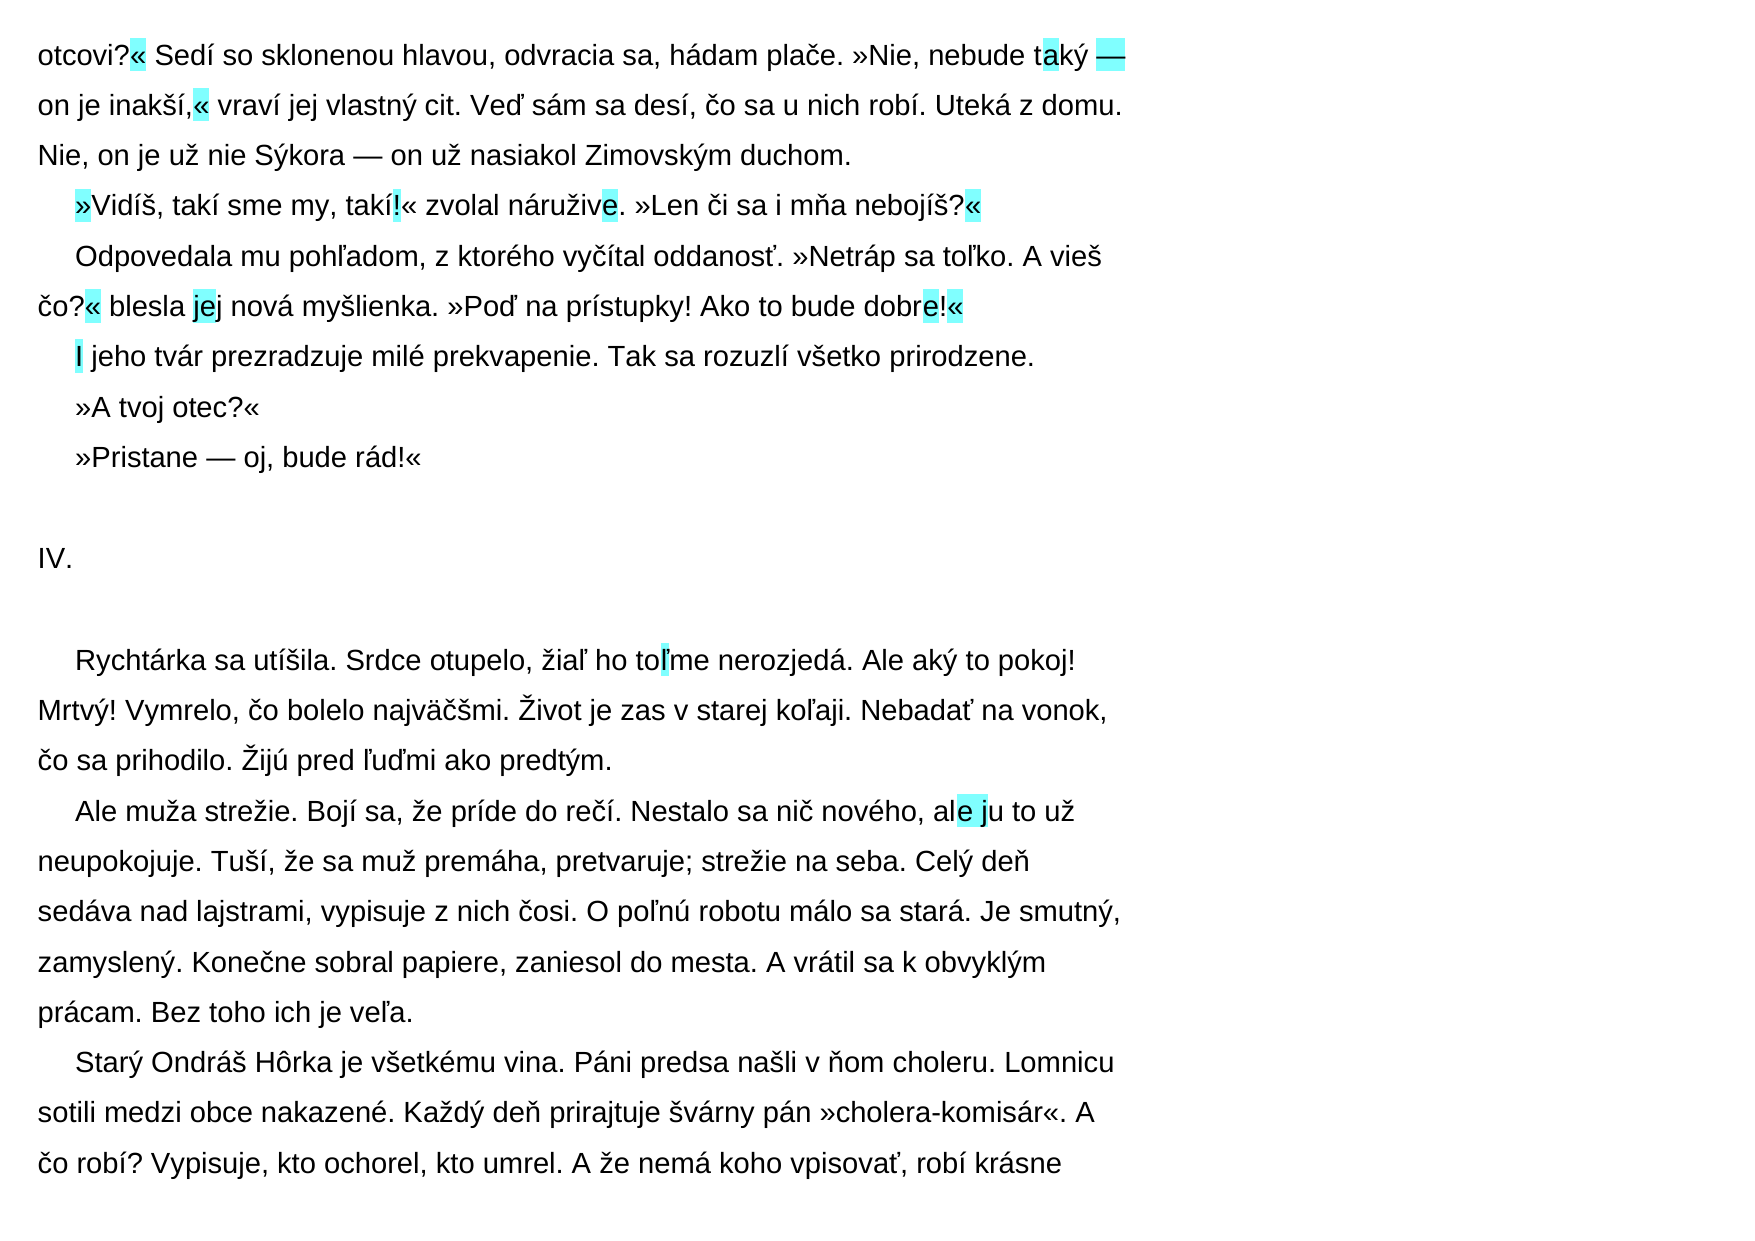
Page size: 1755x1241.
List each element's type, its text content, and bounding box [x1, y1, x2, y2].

text Rychtárka sa utíšila. Srdce otupelo, žiaľ ho toľme nerozjedá. Ale aký to pokoj! Mrtvý! Vymrelo, čo bolelo najväčšmi. Život je zas v starej koľaji. Nebadať na vonok, čo sa prihodilo. Žijú pred ľuďmi ako predtým. [37, 643, 1130, 777]
text otcovi?« Sedí so sklonenou hlavou, odvracia sa, hádam plače. »Nie, nebude taký — on je inakší,« vraví jej vlastný cit. Veď sám sa desí, čo sa u nich robí. Uteká z domu. Nie, on je už nie Sýkora — on už nasiakol Zimovským duchom. [37, 37, 1130, 172]
text »Pristane — oj, bude rád!« [37, 440, 1130, 473]
text I jeho tvár prezradzuje milé prekvapenie. Tak sa rozuzlí všetko prirodzene. [37, 339, 1130, 373]
text Odpovedala mu pohľadom, z ktorého vyčítal oddanosť. »Netráp sa toľko. A vieš čo?« blesla jej nová myšlienka. »Poď na prístupky! Ako to bude dobre!« [37, 239, 1130, 323]
text Starý Ondráš Hôrka je všetkému vina. Páni predsa našli v ňom choleru. Lomnicu sotili medzi obce nakazené. Každý deň prirajtuje švárny pán »cholera-komisár«. A čo robí? Vypisuje, kto ochorel, kto umrel. A že nemá koho vpisovať, robí krásne [37, 1045, 1130, 1179]
text »Vidíš, takí sme my, takí!« zvolal náružive. »Len či sa i mňa nebojíš?« [37, 188, 1130, 222]
text »A tvoj otec?« [37, 390, 1130, 423]
text Ale muža strežie. Bojí sa, že príde do rečí. Nestalo sa nič nového, ale ju to už neupokojuje. Tuší, že sa muž premáha, pretvaruje; strežie na seba. Celý deň sedáva nad lajstrami, vypisuje z nich čosi. O poľnú robotu málo sa stará. Je smutný, zamyslený. Konečne sobral papiere, zaniesol do mesta. A vrátil sa k obvyklým prácam. Bez toho ich je veľa. [37, 794, 1130, 1028]
text IV. [37, 541, 1130, 575]
